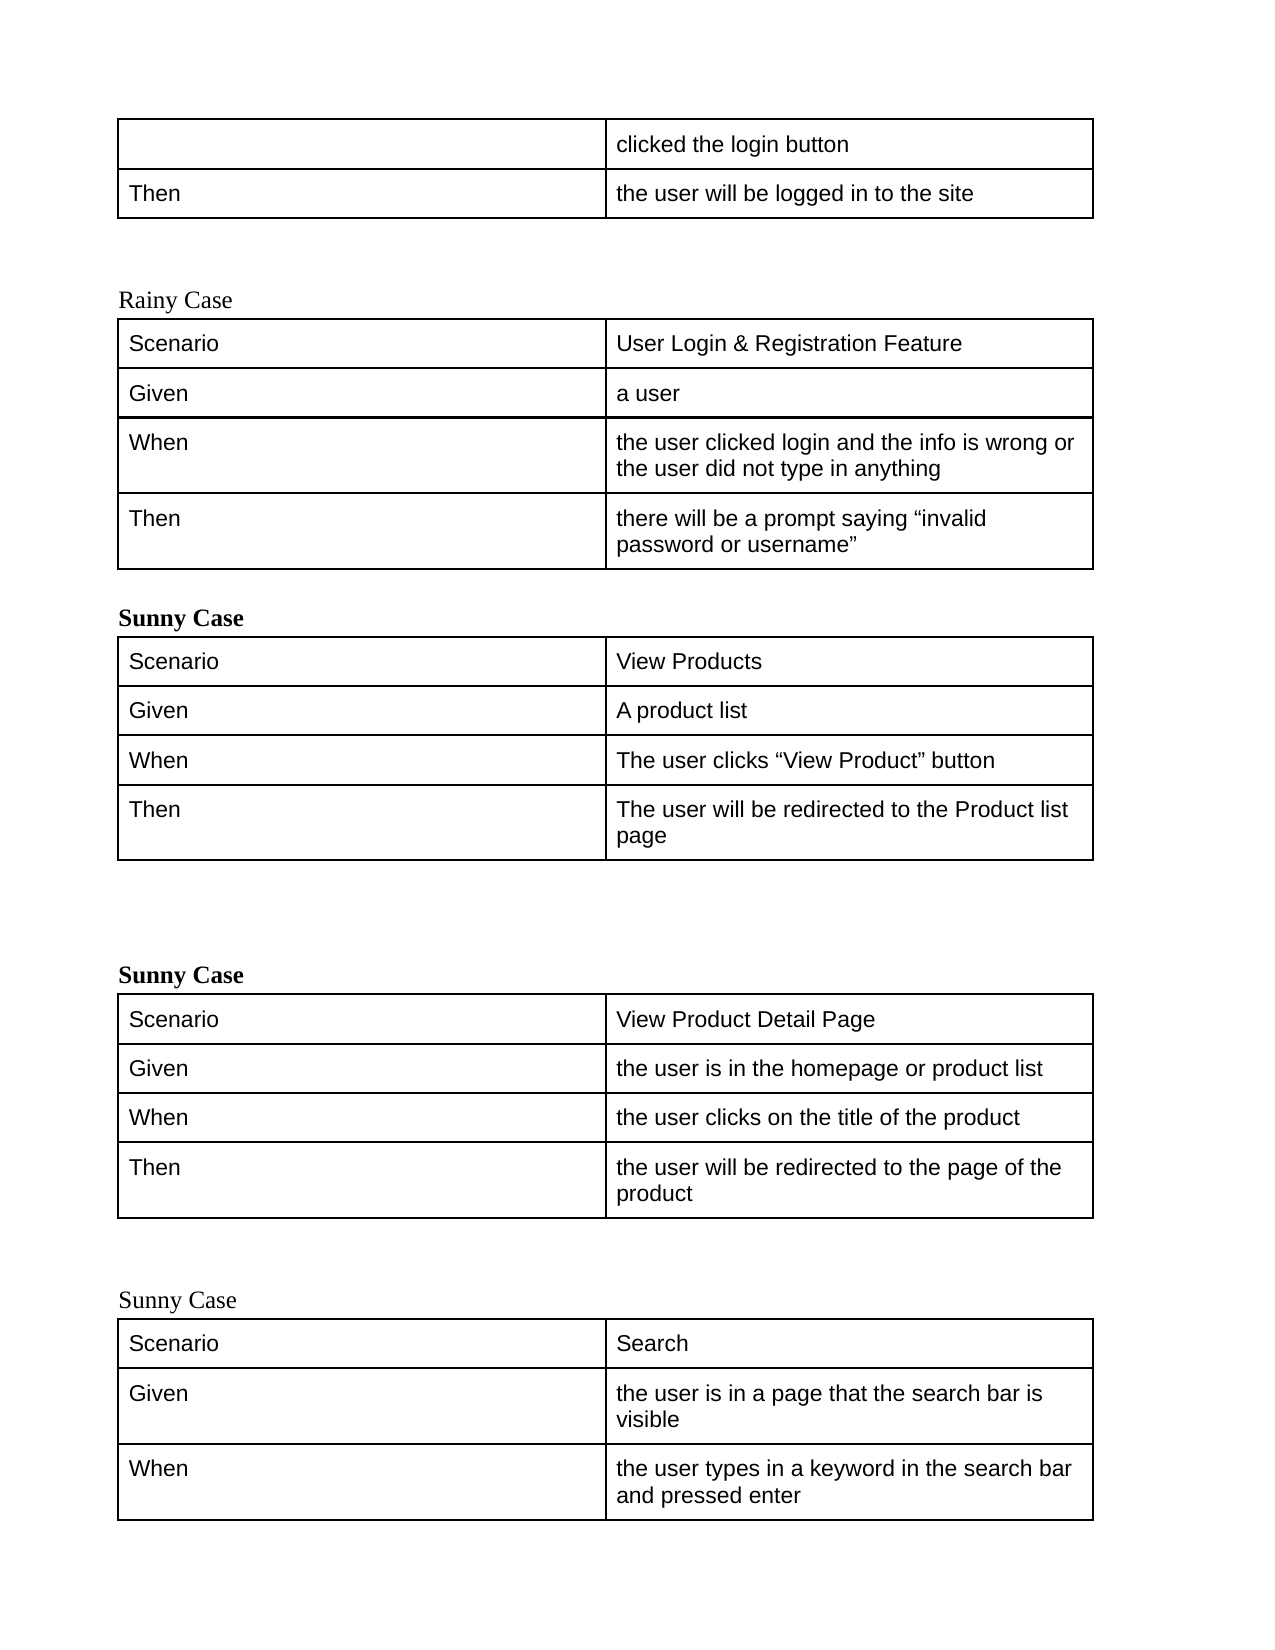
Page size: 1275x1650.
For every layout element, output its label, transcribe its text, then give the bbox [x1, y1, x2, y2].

table_cell Given [119, 687, 605, 734]
table_cell Then [119, 786, 605, 859]
table_cell When [119, 1445, 605, 1518]
text Sunny Case [118, 1285, 1157, 1314]
table_cell a user [607, 369, 1092, 416]
table_cell Given [119, 1045, 605, 1092]
table_cell there will be a prompt saying “invalid password or username” [607, 494, 1092, 568]
text Sunny Case [118, 960, 1157, 989]
table_cell The user will be redirected to the Product list page [607, 786, 1092, 859]
text Rainy Case [118, 285, 1157, 313]
table_header Scenario [119, 1320, 605, 1367]
table_cell the user will be logged in to the site [607, 170, 1092, 217]
table_cell Given [119, 1369, 605, 1443]
table_header View Products [607, 638, 1092, 685]
table_cell the user will be redirected to the page of the product [607, 1143, 1092, 1217]
table_cell [119, 120, 605, 167]
table_cell clicked the login button [607, 120, 1092, 167]
table_cell When [119, 1094, 605, 1141]
table_header Scenario [119, 995, 605, 1043]
table_cell the user types in a keyword in the search bar and pressed enter [607, 1445, 1092, 1518]
table_cell the user is in a page that the search bar is visible [607, 1369, 1092, 1443]
table_cell the user is in the homepage or product list [607, 1045, 1092, 1092]
table_cell the user clicks on the title of the product [607, 1094, 1092, 1141]
table_cell When [119, 736, 605, 783]
table_header User Login & Registration Feature [607, 320, 1092, 367]
table_header Scenario [119, 638, 605, 685]
table_header View Product Detail Page [607, 995, 1092, 1043]
table_cell A product list [607, 687, 1092, 734]
table_cell The user clicks “View Product” button [607, 736, 1092, 783]
table_cell the user clicked login and the info is wrong or the user did not type in anything [607, 419, 1092, 492]
text Sunny Case [118, 603, 1157, 631]
table_cell Then [119, 1143, 605, 1217]
table_cell Then [119, 494, 605, 568]
table_header Scenario [119, 320, 605, 367]
table_cell Given [119, 369, 605, 416]
table_cell When [119, 419, 605, 492]
table_header Search [607, 1320, 1092, 1367]
table_cell Then [119, 170, 605, 217]
